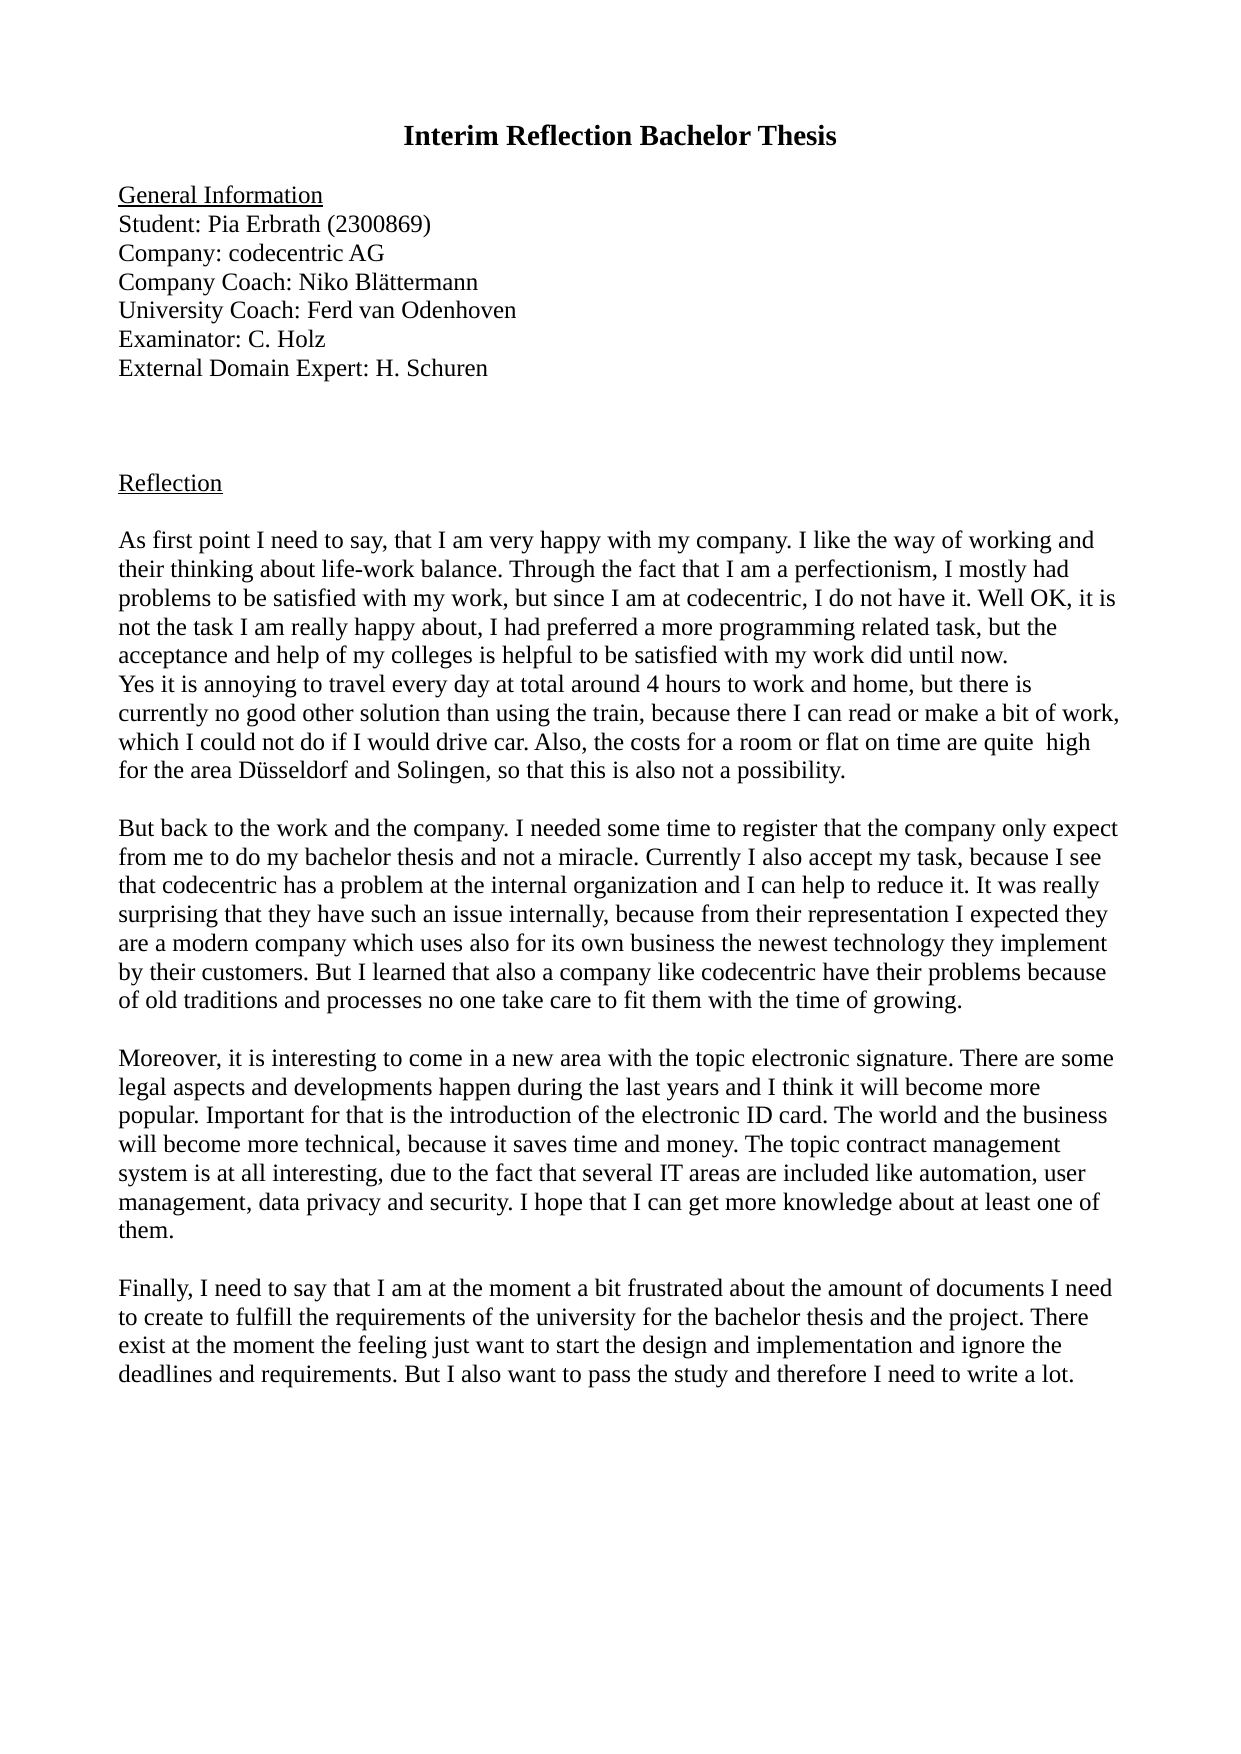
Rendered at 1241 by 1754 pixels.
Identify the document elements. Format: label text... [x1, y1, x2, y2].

text Finally, I need to say that I am at the moment a bit frustrated about the amount of documents I need to create to fulfill the requirements of the university for the bachelor thesis and the project. There exist at the moment the feeling just want to start the design and implementation and ignore the deadlines and requirements. But I also want to pass the study and therefore I need to write a lot. [118, 1273, 1122, 1388]
text Company: codecentric AG [118, 238, 1122, 267]
text External Domain Expert: H. Schuren [118, 353, 1122, 382]
text University Coach: Ferd van Odenhoven [118, 295, 1122, 324]
text Company Coach: Niko Blättermann [118, 267, 1122, 295]
text Moreover, it is interesting to come in a new area with the topic electronic signature. There are some legal aspects and developments happen during the last years and I think it will become more popular. Important for that is the introduction of the electronic ID card. The world and the business will become more technical, because it saves time and money. The topic contract management system is at all interesting, due to the fact that several IT areas are included like automation, user management, data privacy and security. I hope that I can get more knowledge about at least one of them. [118, 1043, 1122, 1244]
text Interim Reflection Bachelor Thesis [118, 118, 1122, 152]
text Reflection [118, 468, 1122, 497]
text Examinator: C. Holz [118, 324, 1122, 353]
text But back to the work and the company. I needed some time to register that the company only expect from me to do my bachelor thesis and not a miracle. Currently I also accept my task, because I see that codecentric has a problem at the internal organization and I can help to reduce it. It was really surprising that they have such an issue internally, because from their representation I expected they are a modern company which uses also for its own business the newest technology they implement by their customers. But I learned that also a company like codecentric have their problems because of old traditions and processes no one take care to fit them with the time of growing. [118, 813, 1122, 1014]
text As first point I need to say, that I am very happy with my company. I like the way of working and their thinking about life-work balance. Through the fact that I am a perfectionism, I mostly had problems to be satisfied with my work, but since I am at codecentric, I do not have it. Well OK, it is not the task I am really happy about, I had preferred a more programming related task, but the acceptance and help of my colleges is helpful to be satisfied with my work did until now. [118, 525, 1122, 669]
text Student: Pia Erbrath (2300869) [118, 209, 1122, 238]
text General Information [118, 180, 1122, 209]
text Yes it is annoying to travel every day at total around 4 hours to work and home, but there is currently no good other solution than using the train, because there I can read or make a bit of work, which I could not do if I would drive car. Also, the costs for a room or flat on time are quite high for the area Düsseldorf and Solingen, so that this is also not a possibility. [118, 669, 1122, 784]
